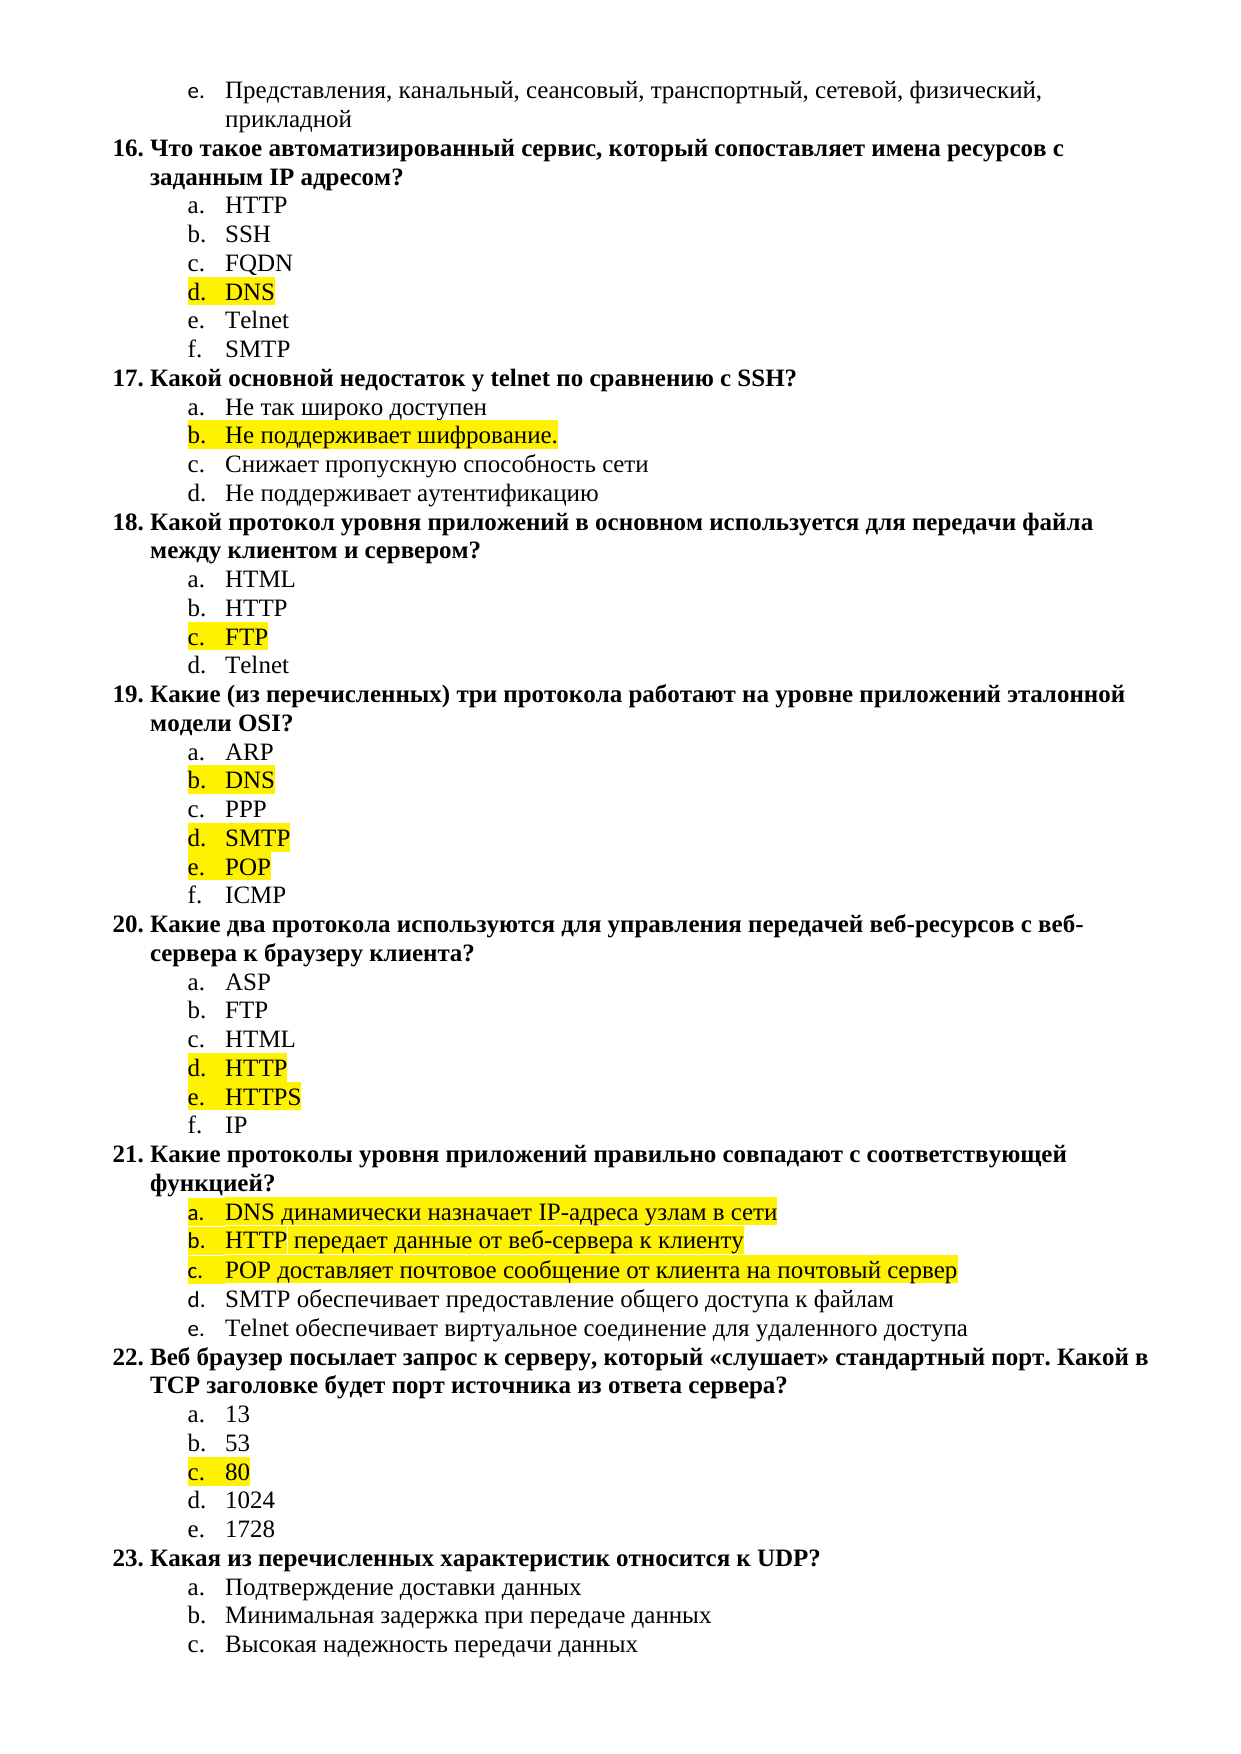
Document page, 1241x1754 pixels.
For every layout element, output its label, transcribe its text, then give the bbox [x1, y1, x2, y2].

list IP [187, 1110, 1165, 1139]
list Минимальная задержка при передаче данных [187, 1601, 1165, 1629]
list FTP [187, 622, 1165, 650]
list HTTP передает данные от веб-сервера к клиенту [187, 1226, 1165, 1255]
list DNS динамически назначает IP-адреса узлам в сети [187, 1197, 1165, 1226]
list Telnet [187, 305, 1165, 334]
list DNS [187, 277, 1165, 305]
list 1024 [187, 1486, 1165, 1514]
list Какие протоколы уровня приложений правильно совпадают с соответствующей функцией? [112, 1139, 1165, 1197]
list HTML [187, 564, 1165, 593]
list SSH [187, 219, 1165, 248]
list Какие два протокола используются для управления передачей веб-ресурсов с веб-сервера к браузеру клиента? [112, 909, 1165, 967]
list HTML [187, 1024, 1165, 1053]
list DNS [187, 765, 1165, 794]
list Какой протокол уровня приложений в основном используется для передачи файла между клиентом и сервером? [112, 507, 1165, 564]
list 1728 [187, 1514, 1165, 1543]
list POP [187, 852, 1165, 880]
list ASP [187, 967, 1165, 995]
list Какие (из перечисленных) три протокола работают на уровне приложений эталонной модели OSI? [112, 679, 1165, 737]
list SMTP [187, 334, 1165, 363]
list HTTP [187, 1053, 1165, 1082]
list Высокая надежность передачи данных [187, 1629, 1165, 1658]
list Не поддерживает аутентификацию [187, 478, 1165, 507]
list FTP [187, 995, 1165, 1024]
list Снижает пропускную способность сети [187, 449, 1165, 478]
list 13 [187, 1399, 1165, 1428]
list ARP [187, 737, 1165, 765]
list HTTP [187, 190, 1165, 219]
list Telnet [187, 650, 1165, 679]
list Какой основной недостаток у telnet по сравнению с SSH? [112, 363, 1165, 392]
list SMTP обеспечивает предоставление общего доступа к файлам [187, 1284, 1165, 1313]
list PPP [187, 794, 1165, 823]
list Telnet обеспечивает виртуальное соединение для удаленного доступа [187, 1313, 1165, 1342]
list Не так широко доступен [187, 392, 1165, 420]
list 53 [187, 1428, 1165, 1457]
list Что такое автоматизированный сервис, который сопоставляет имена ресурсов с заданным IP адресом? [112, 133, 1165, 190]
list Какая из перечисленных характеристик относится к UDP? [112, 1543, 1165, 1572]
list ICMP [187, 880, 1165, 909]
list Не поддерживает шифрование. [187, 420, 1165, 449]
list HTTPS [187, 1082, 1165, 1110]
list Подтверждение доставки данных [187, 1572, 1165, 1601]
list HTTP [187, 593, 1165, 622]
list Веб браузер посылает запрос к серверу, который «слушает» стандартный порт. Какой в TCP заголовке будет порт источника из ответа сервера? [112, 1342, 1165, 1399]
list SMTP [187, 823, 1165, 852]
list FQDN [187, 248, 1165, 277]
list POP доставляет почтовое сообщение от клиента на почтовый сервер [187, 1255, 1165, 1284]
list 80 [187, 1457, 1165, 1486]
list Представления, канальный, сеансовый, транспортный, сетевой, физический, прикладной [187, 75, 1165, 133]
